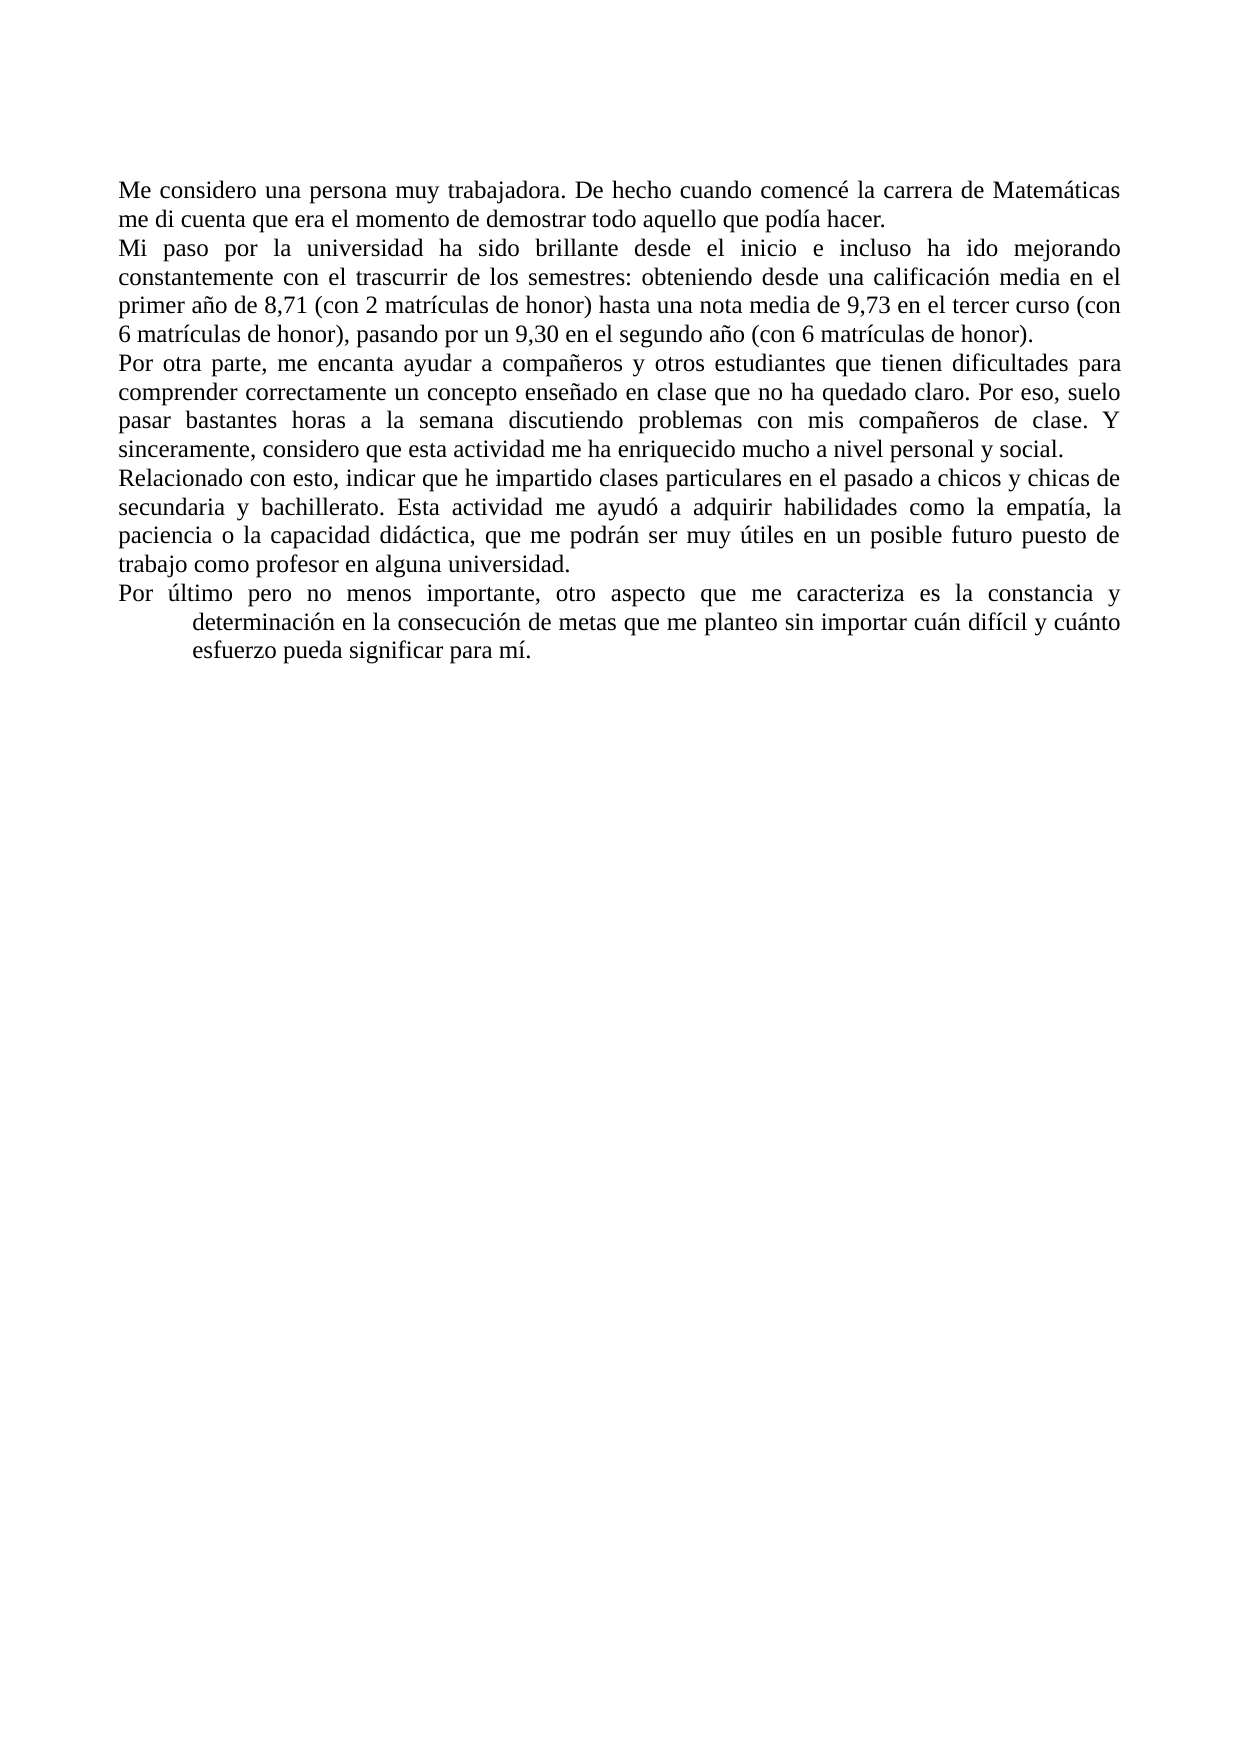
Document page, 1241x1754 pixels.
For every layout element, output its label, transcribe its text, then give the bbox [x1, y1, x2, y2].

text Mi paso por la universidad ha sido brillante desde el inicio e incluso ha ido mejorando constantemente con el trascurrir de los semestres: obteniendo desde una calificación media en el primer año de 8,71 (con 2 matrículas de honor) hasta una nota media de 9,73 en el tercer curso (con 6 matrículas de honor), pasando por un 9,30 en el segundo año (con 6 matrículas de honor). [118, 233, 1122, 348]
text Relacionado con esto, indicar que he impartido clases particulares en el pasado a chicos y chicas de secundaria y bachillerato. Esta actividad me ayudó a adquirir habilidades como la empatía, la paciencia o la capacidad didáctica, que me podrán ser muy útiles en un posible futuro puesto de trabajo como profesor en alguna universidad. [118, 463, 1122, 578]
text Por último pero no menos importante, otro aspecto que me caracteriza es la constancia y determinación en la consecución de metas que me planteo sin importar cuán difícil y cuánto esfuerzo pueda significar para mí. [118, 578, 1122, 664]
text Me considero una persona muy trabajadora. De hecho cuando comencé la carrera de Matemáticas me di cuenta que era el momento de demostrar todo aquello que podía hacer. [118, 176, 1122, 233]
text Por otra parte, me encanta ayudar a compañeros y otros estudiantes que tienen dificultades para comprender correctamente un concepto enseñado en clase que no ha quedado claro. Por eso, suelo pasar bastantes horas a la semana discutiendo problemas con mis compañeros de clase. Y sinceramente, considero que esta actividad me ha enriquecido mucho a nivel personal y social. [118, 348, 1122, 463]
